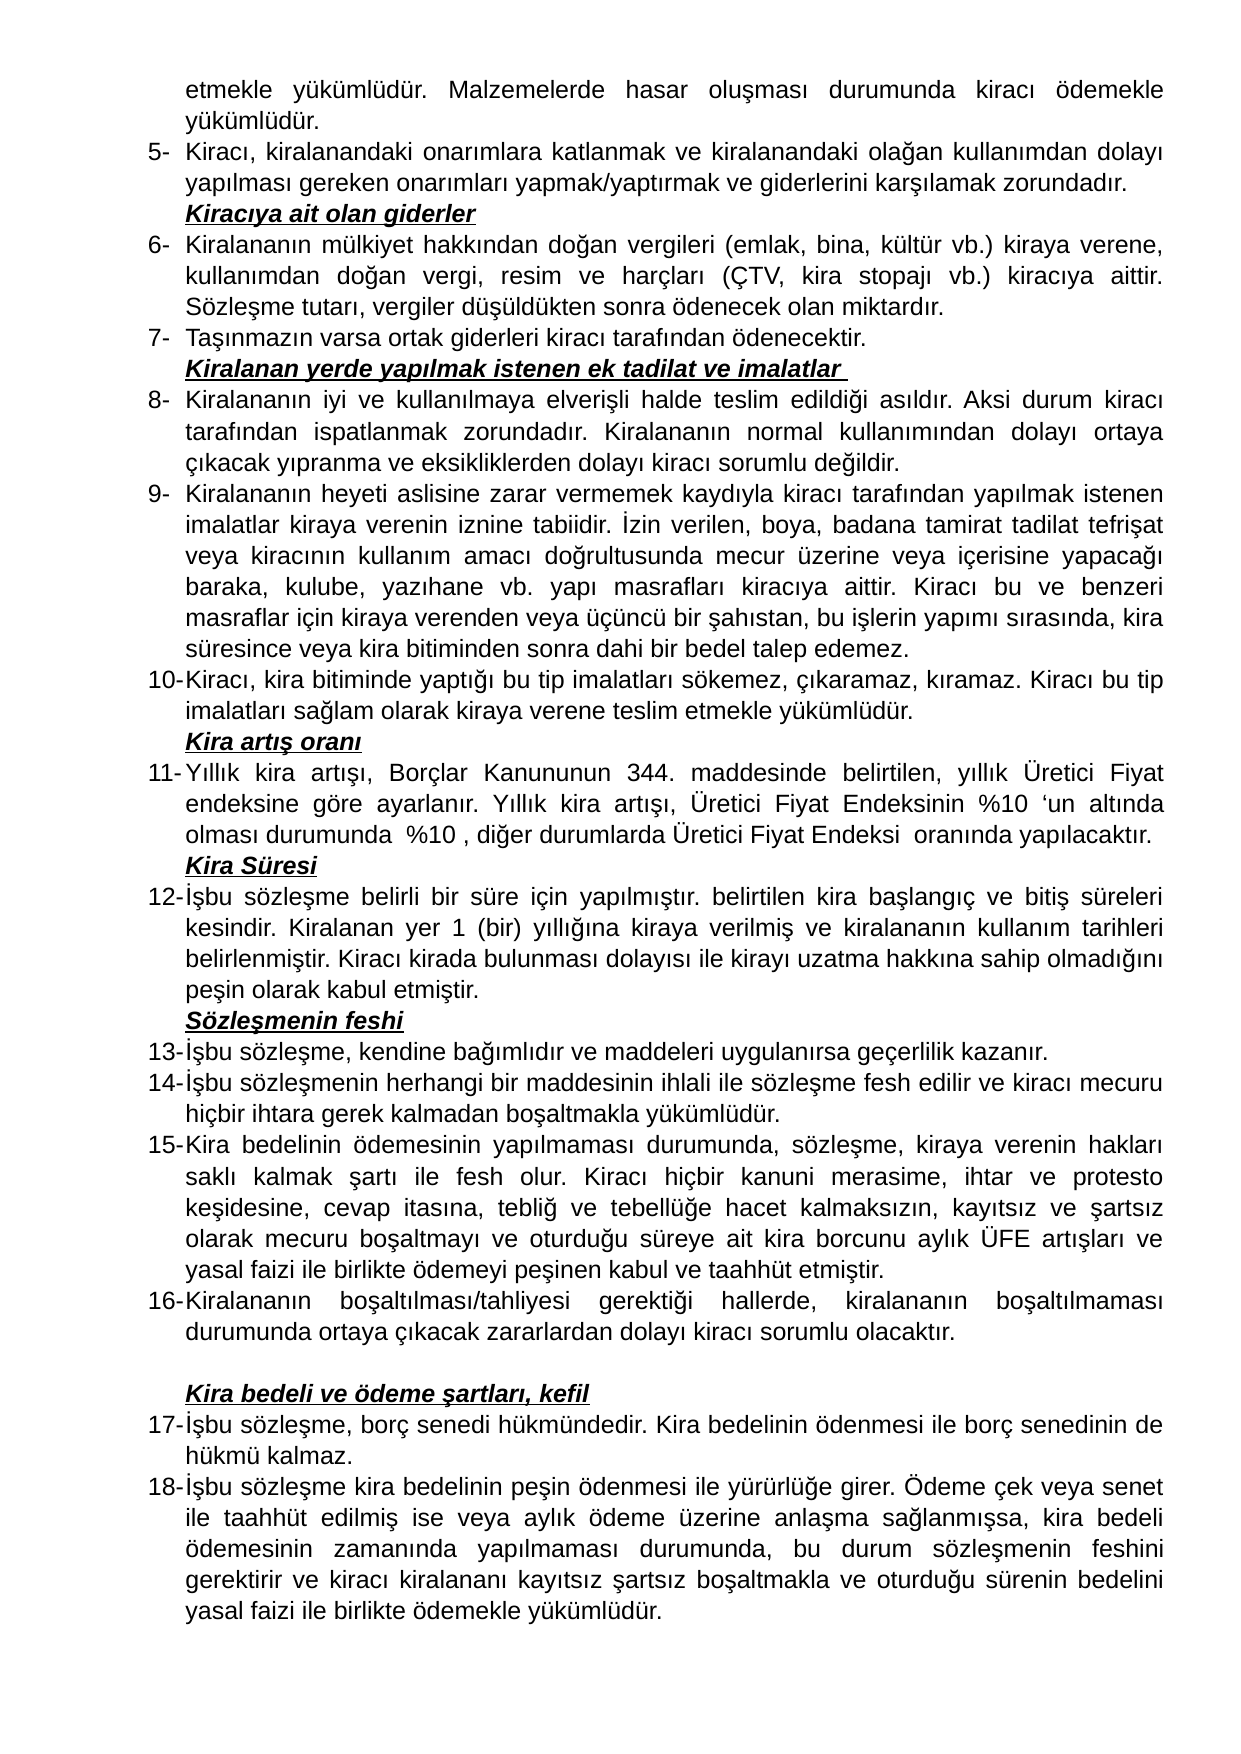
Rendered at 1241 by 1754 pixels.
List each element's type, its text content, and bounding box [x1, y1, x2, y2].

list Kira bedeli ve ödeme şartları, kefil [148, 1379, 1165, 1407]
list İşbu sözleşme kira bedelinin peşin ödenmesi ile yürürlüğe girer. Ödeme çek veya senet ile taahhüt edilmiş ise veya aylık ödeme üzerine anlaşma sağlanmışsa, kira bedeli ödemesinin zamanında yapılmaması durumunda, bu durum sözleşmenin feshini gerektirir ve kiracı kiralananı kayıtsız şartsız boşaltmakla ve oturduğu sürenin bedelini yasal faizi ile birlikte ödemekle yükümlüdür. [148, 1472, 1165, 1625]
list Kira bedelinin ödemesinin yapılmaması durumunda, sözleşme, kiraya verenin hakları saklı kalmak şartı ile fesh olur. Kiracı hiçbir kanuni merasime, ihtar ve protesto keşidesine, cevap itasına, tebliğ ve tebellüğe hacet kalmaksızın, kayıtsız ve şartsız olarak mecuru boşaltmayı ve oturduğu süreye ait kira borcunu aylık ÜFE artışları ve yasal faizi ile birlikte ödemeyi peşinen kabul ve taahhüt etmiştir. [148, 1130, 1165, 1283]
list Taşınmazın varsa ortak giderleri kiracı tarafından ödenecektir. [148, 323, 1165, 352]
list Kiralananın iyi ve kullanılmaya elverişli halde teslim edildiği asıldır. Aksi durum kiracı tarafından ispatlanmak zorundadır. Kiralananın normal kullanımından dolayı ortaya çıkacak yıpranma ve eksikliklerden dolayı kiracı sorumlu değildir. [148, 385, 1165, 476]
list İşbu sözleşmenin herhangi bir maddesinin ihlali ile sözleşme fesh edilir ve kiracı mecuru hiçbir ihtara gerek kalmadan boşaltmakla yükümlüdür. [148, 1068, 1165, 1128]
list İşbu sözleşme, borç senedi hükmündedir. Kira bedelinin ödenmesi ile borç senedinin de hükmü kalmaz. [148, 1410, 1165, 1469]
list İşbu sözleşme, kendine bağımlıdır ve maddeleri uygulanırsa geçerlilik kazanır. [148, 1037, 1165, 1066]
list Kiracı, kiralanandaki onarımlara katlanmak ve kiralanandaki olağan kullanımdan dolayı yapılması gereken onarımları yapmak/yaptırmak ve giderlerini karşılamak zorundadır. [148, 137, 1165, 197]
list Kiralananın heyeti aslisine zarar vermemek kaydıyla kiracı tarafından yapılmak istenen imalatlar kiraya verenin iznine tabiidir. İzin verilen, boya, badana tamirat tadilat tefrişat veya kiracının kullanım amacı doğrultusunda mecur üzerine veya içerisine yapacağı baraka, kulube, yazıhane vb. yapı masrafları kiracıya aittir. Kiracı bu ve benzeri masraflar için kiraya verenden veya üçüncü bir şahıstan, bu işlerin yapımı sırasında, kira süresince veya kira bitiminden sonra dahi bir bedel talep edemez. [148, 478, 1165, 662]
list İşbu sözleşme belirli bir süre için yapılmıştır. belirtilen kira başlangıç ve bitiş süreleri kesindir. Kiralanan yer 1 (bir) yıllığına kiraya verilmiş ve kiralananın kullanım tarihleri belirlenmiştir. Kiracı kirada bulunması dolayısı ile kirayı uzatma hakkına sahip olmadığını peşin olarak kabul etmiştir. [148, 882, 1165, 1004]
list Kiracıya ait olan giderler [148, 199, 1165, 228]
list Kiralananın boşaltılması/tahliyesi gerektiği hallerde, kiralananın boşaltılmaması durumunda ortaya çıkacak zararlardan dolayı kiracı sorumlu olacaktır. [148, 1286, 1165, 1345]
list Kiralanan yerde yapılmak istenen ek tadilat ve imalatlar [148, 354, 1165, 383]
list Kiracı, kira bitiminde yaptığı bu tip imalatları sökemez, çıkaramaz, kıramaz. Kiracı bu tip imalatları sağlam olarak kiraya verene teslim etmekle yükümlüdür. [148, 665, 1165, 724]
list etmekle yükümlüdür. Malzemelerde hasar oluşması durumunda kiracı ödemekle yükümlüdür. [148, 75, 1165, 135]
list Kiralananın mülkiyet hakkından doğan vergileri (emlak, bina, kültür vb.) kiraya verene, kullanımdan doğan vergi, resim ve harçları (ÇTV, kira stopajı vb.) kiracıya aittir. Sözleşme tutarı, vergiler düşüldükten sonra ödenecek olan miktardır. [148, 230, 1165, 321]
list Kira Süresi [148, 851, 1165, 880]
list Kira artış oranı [148, 727, 1165, 756]
list Sözleşmenin feshi [148, 1006, 1165, 1035]
list Yıllık kira artışı, Borçlar Kanununun 344. maddesinde belirtilen, yıllık Üretici Fiyat endeksine göre ayarlanır. Yıllık kira artışı, Üretici Fiyat Endeksinin %10 ‘un altında olması durumunda %10 , diğer durumlarda Üretici Fiyat Endeksi oranında yapılacaktır. [148, 758, 1165, 849]
